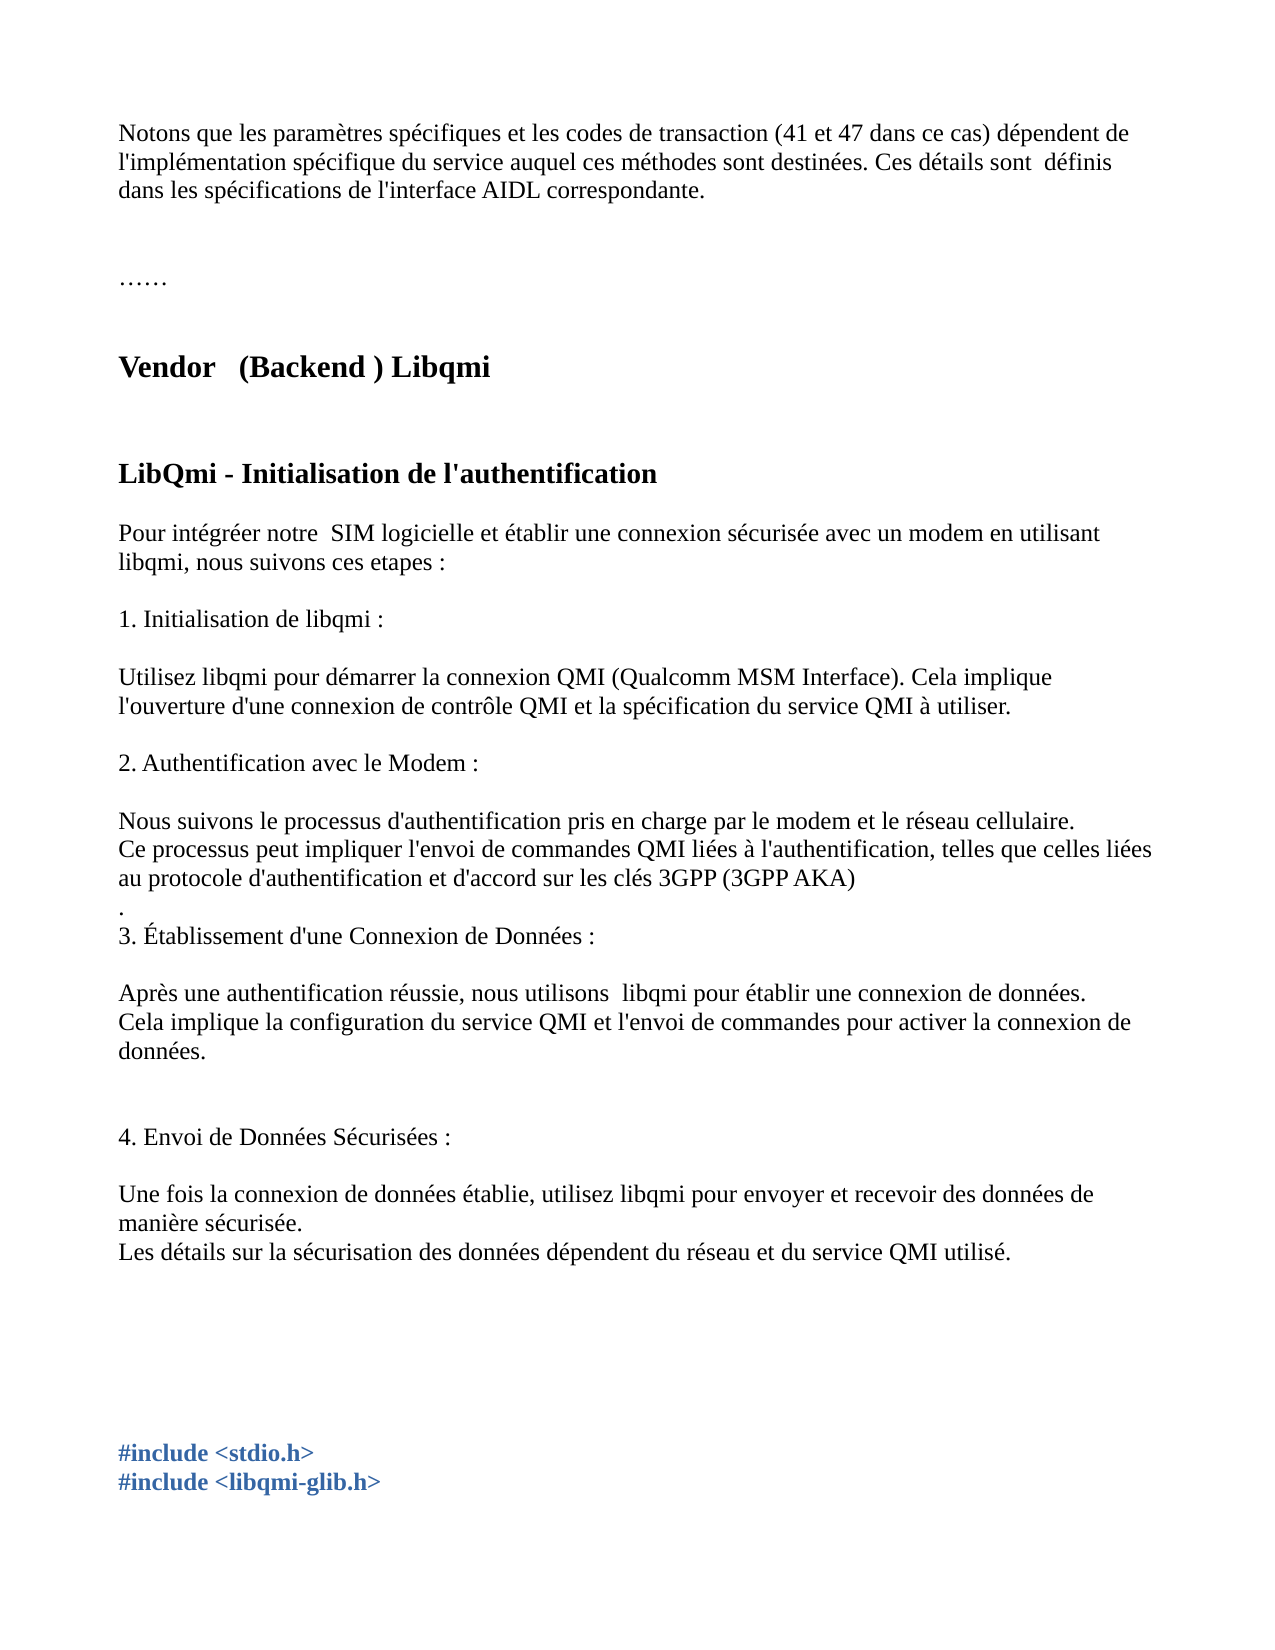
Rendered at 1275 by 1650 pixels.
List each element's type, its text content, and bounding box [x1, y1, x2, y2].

text Nous suivons le processus d'authentification pris en charge par le modem et le réseau cellulaire. [118, 806, 1157, 834]
text . [118, 892, 1157, 921]
text Utilisez libqmi pour démarrer la connexion QMI (Qualcomm MSM Interface). Cela implique l'ouverture d'une connexion de contrôle QMI et la spécification du service QMI à utiliser. [118, 662, 1157, 719]
text Les détails sur la sécurisation des données dépendent du réseau et du service QMI utilisé. [118, 1237, 1157, 1266]
text Ce processus peut impliquer l'envoi de commandes QMI liées à l'authentification, telles que celles liées au protocole d'authentification et d'accord sur les clés 3GPP (3GPP AKA) [118, 834, 1157, 892]
text 2. Authentification avec le Modem : [118, 748, 1157, 777]
text LibQmi - Initialisation de l'authentification [118, 456, 1157, 489]
text Pour intégréer notre SIM logicielle et établir une connexion sécurisée avec un modem en utilisant libqmi, nous suivons ces etapes : [118, 518, 1157, 576]
text Vendor (Backend ) Libqmi [118, 348, 1157, 384]
text #include <stdio.h> [118, 1438, 1157, 1467]
text Cela implique la configuration du service QMI et l'envoi de commandes pour activer la connexion de données. [118, 1007, 1157, 1064]
text Une fois la connexion de données établie, utilisez libqmi pour envoyer et recevoir des données de manière sécurisée. [118, 1179, 1157, 1237]
text Notons que les paramètres spécifiques et les codes de transaction (41 et 47 dans ce cas) dépendent de l'implémentation spécifique du service auquel ces méthodes sont destinées. Ces détails sont définis dans les spécifications de l'interface AIDL correspondante. [118, 118, 1157, 204]
text 4. Envoi de Données Sécurisées : [118, 1122, 1157, 1151]
text …… [118, 262, 1157, 291]
text 3. Établissement d'une Connexion de Données : [118, 921, 1157, 949]
text 1. Initialisation de libqmi : [118, 604, 1157, 633]
text #include <libqmi-glib.h> [118, 1467, 1157, 1496]
text Après une authentification réussie, nous utilisons libqmi pour établir une connexion de données. [118, 978, 1157, 1007]
